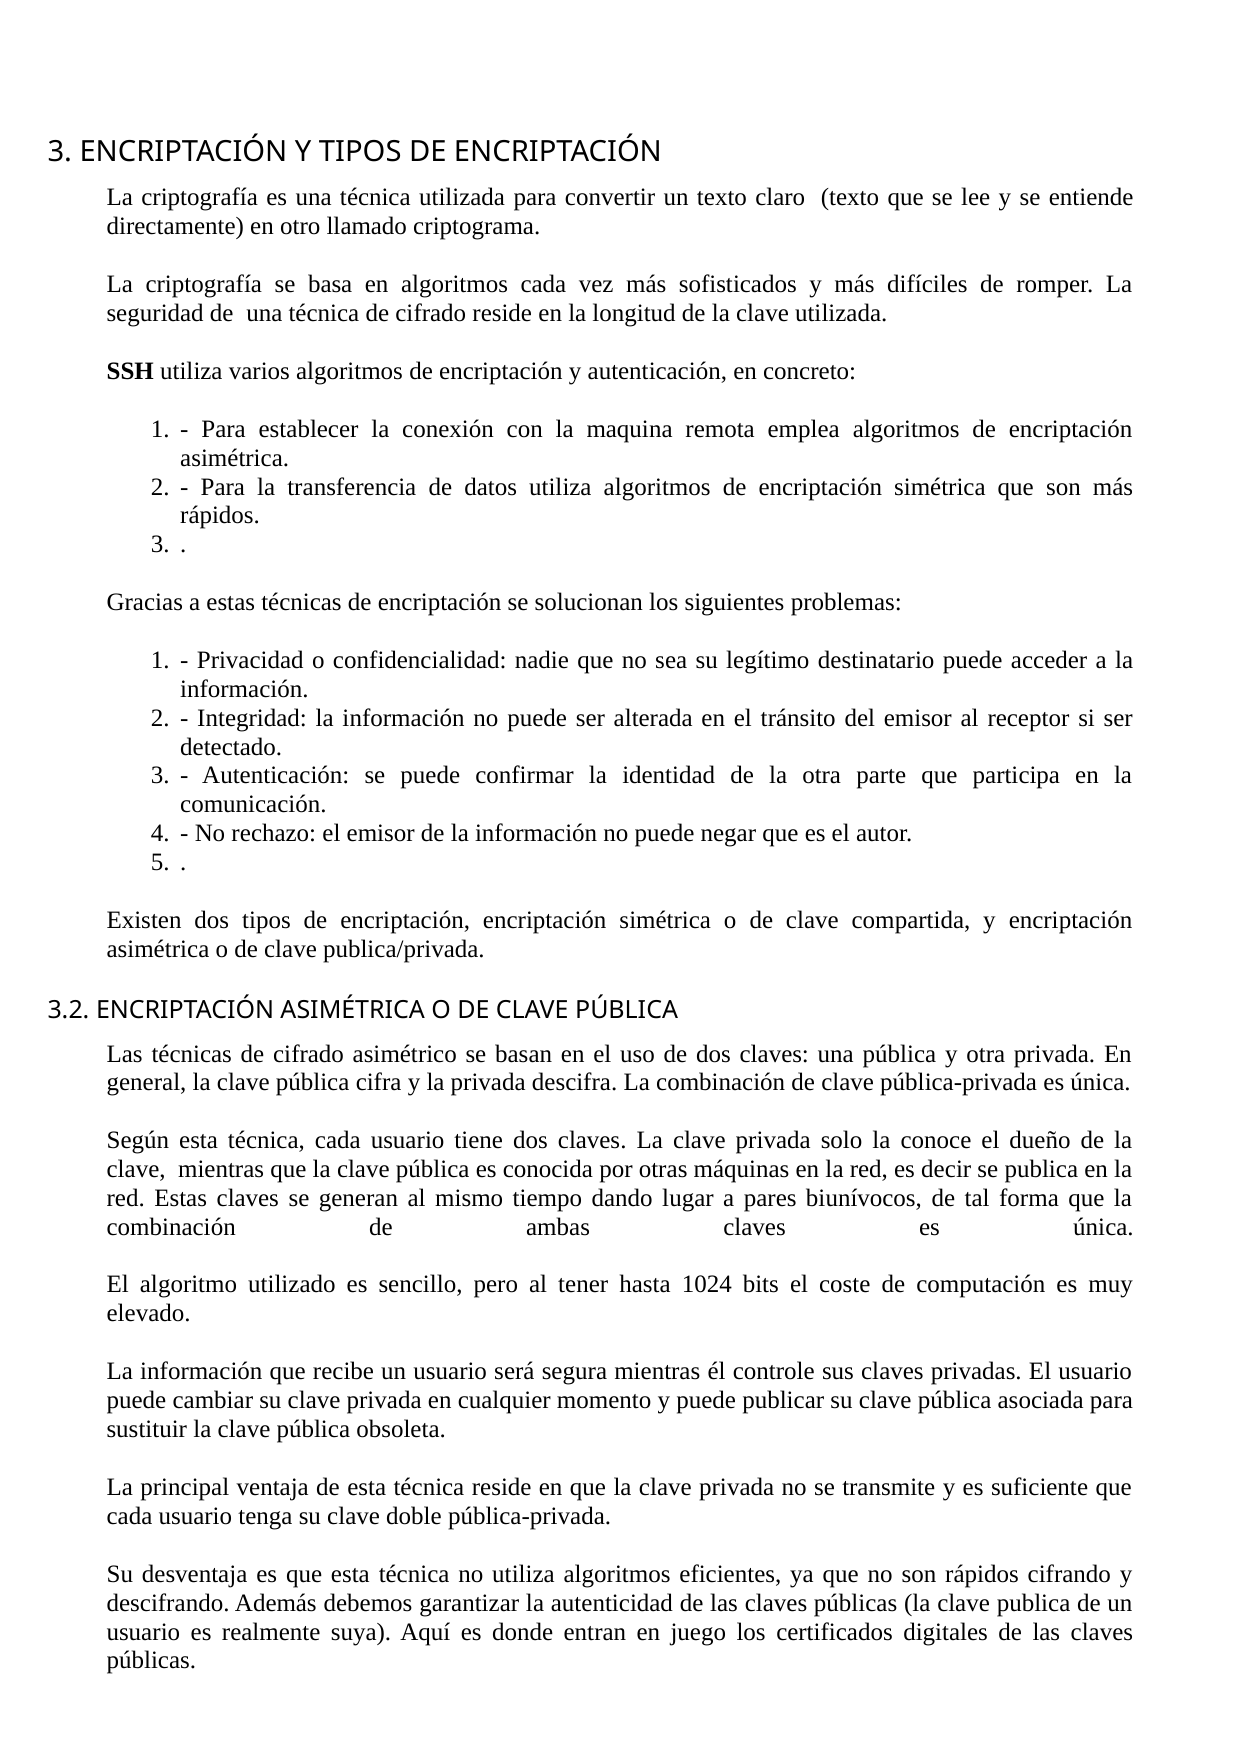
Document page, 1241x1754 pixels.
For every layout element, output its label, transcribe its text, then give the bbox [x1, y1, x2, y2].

text 3.2. ENCRIPTACIÓN ASIMÉTRICA O DE CLAVE PÚBLICA [47, 992, 1193, 1026]
list - Integridad: la información no puede ser alterada en el tránsito del emisor al receptor si ser detectado. [151, 703, 1134, 761]
text SSH utiliza varios algoritmos de encriptación y autenticación, en concreto: [106, 356, 1134, 385]
text La principal ventaja de esta técnica reside en que la clave privada no se transmite y es suficiente que cada usuario tenga su clave doble pública-privada. [106, 1472, 1134, 1529]
text Gracias a estas técnicas de encriptación se solucionan los siguientes problemas: [106, 587, 1134, 616]
list . [151, 847, 1134, 876]
text Según esta técnica, cada usuario tiene dos claves. La clave privada solo la conoce el dueño de la clave, mientras que la clave pública es conocida por otras máquinas en la red, es decir se publica en la red. Estas claves se generan al mismo tiempo dando lugar a pares biunívocos, de tal forma que la combinación de ambas claves es única. El algoritmo utilizado es sencillo, pero al tener hasta 1024 bits el coste de computación es muy elevado. [106, 1126, 1134, 1327]
list - Privacidad o confidencialidad: nadie que no sea su legítimo destinatario puede acceder a la información. [151, 646, 1134, 703]
text 3. ENCRIPTACIÓN Y TIPOS DE ENCRIPTACIÓN [47, 130, 1193, 169]
text La información que recibe un usuario será segura mientras él controle sus claves privadas. El usuario puede cambiar su clave privada en cualquier momento y puede publicar su clave pública asociada para sustituir la clave pública obsoleta. [106, 1356, 1134, 1443]
text Existen dos tipos de encriptación, encriptación simétrica o de clave compartida, y encriptación asimétrica o de clave publica/privada. [106, 905, 1134, 963]
list . [151, 529, 1134, 558]
text Su desventaja es que esta técnica no utiliza algoritmos eficientes, ya que no son rápidos cifrando y descifrando. Además debemos garantizar la autenticidad de las claves públicas (la clave publica de un usuario es realmente suya). Aquí es donde entran en juego los certificados digitales de las claves públicas. [106, 1559, 1134, 1674]
list - Autenticación: se puede confirmar la identidad de la otra parte que participa en la comunicación. [151, 761, 1134, 818]
text La criptografía se basa en algoritmos cada vez más sofisticados y más difíciles de romper. La seguridad de una técnica de cifrado reside en la longitud de la clave utilizada. [106, 269, 1134, 326]
text La criptografía es una técnica utilizada para convertir un texto claro (texto que se lee y se entiende directamente) en otro llamado criptograma. [106, 182, 1134, 239]
text Las técnicas de cifrado asimétrico se basan en el uso de dos claves: una pública y otra privada. En general, la clave pública cifra y la privada descifra. La combinación de clave pública-privada es única. [106, 1039, 1134, 1096]
list - Para la transferencia de datos utiliza algoritmos de encriptación simétrica que son más rápidos. [151, 472, 1134, 529]
list - No rechazo: el emisor de la información no puede negar que es el autor. [151, 818, 1134, 847]
list - Para establecer la conexión con la maquina remota emplea algoritmos de encriptación asimétrica. [151, 414, 1134, 472]
